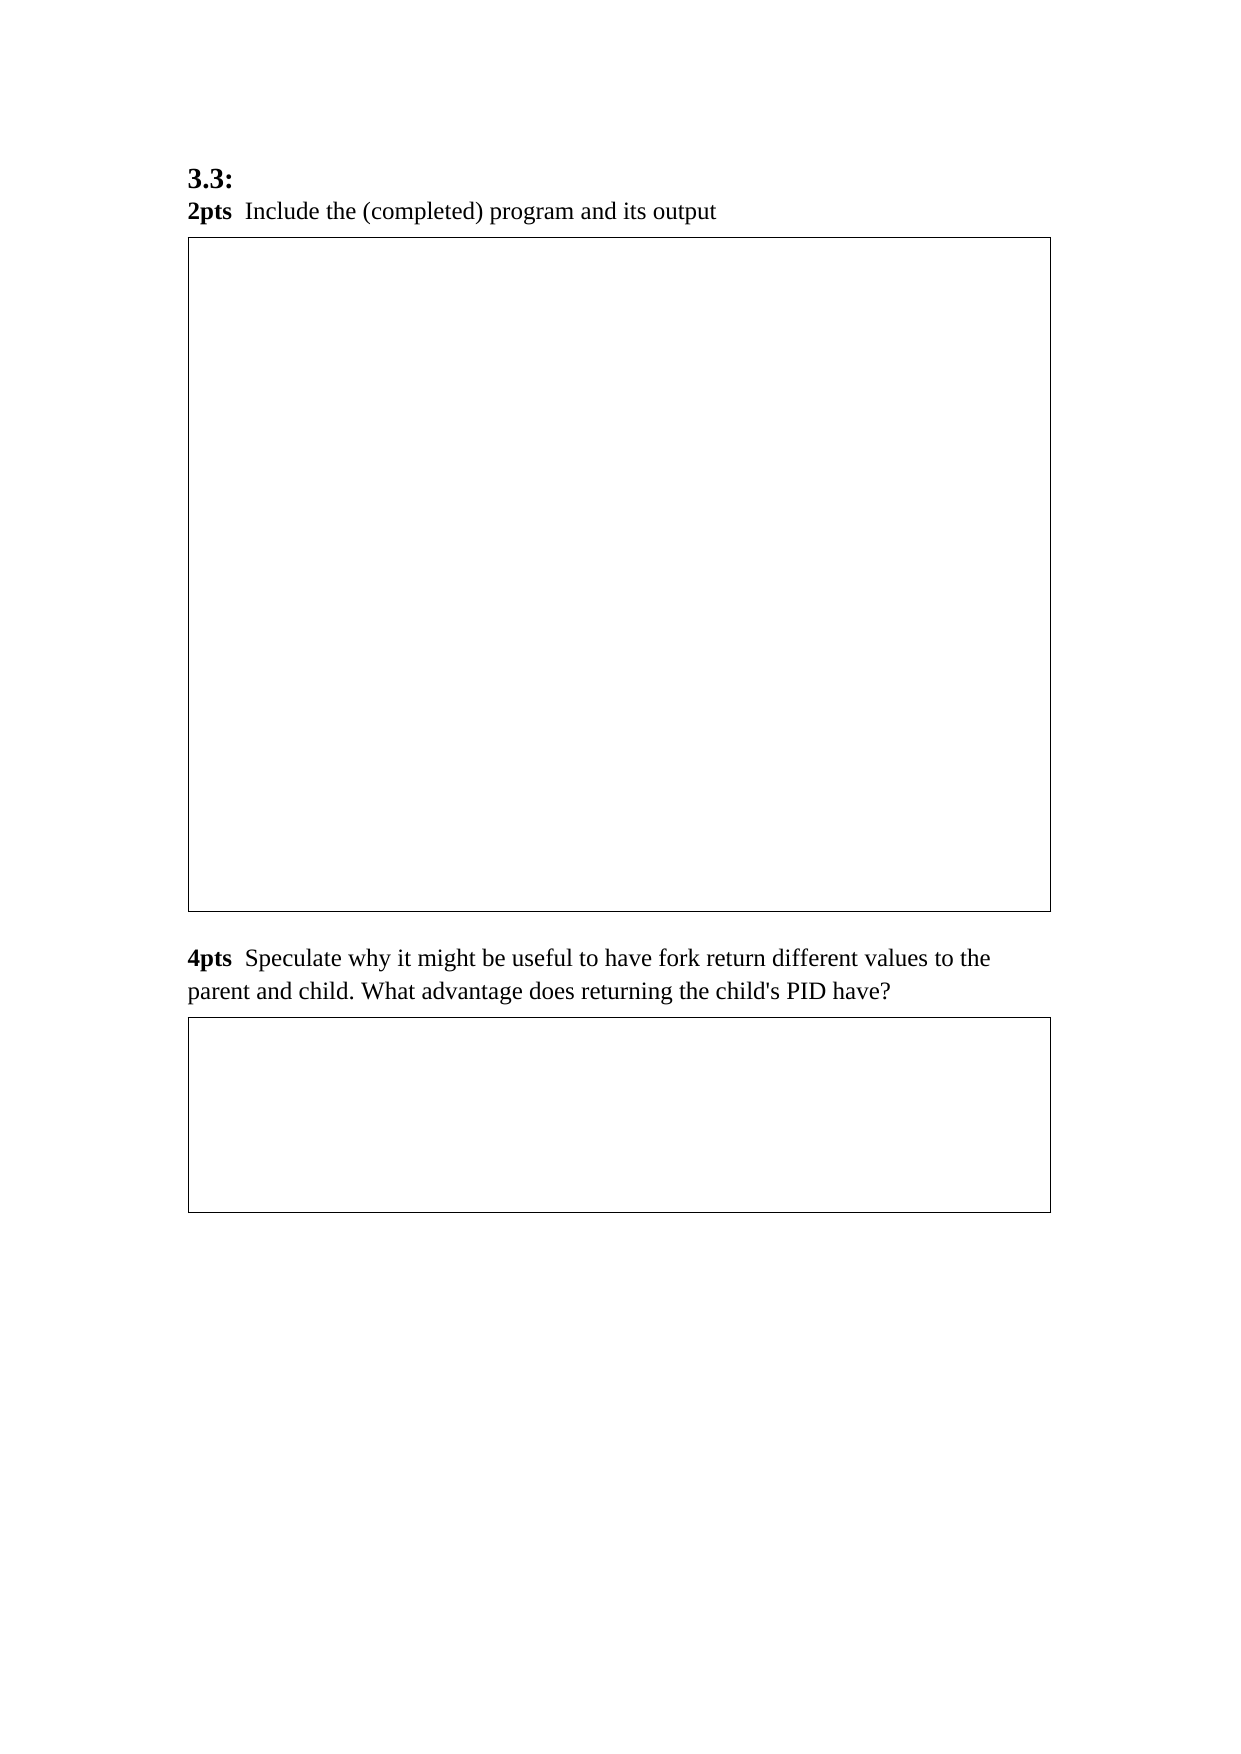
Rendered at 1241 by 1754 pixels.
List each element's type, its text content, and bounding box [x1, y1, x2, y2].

text 4pts Speculate why it might be useful to have fork return different values to the parent and child. What advantage does returning the child's PID have? [187, 227, 1053, 1007]
text 2pts Include the (completed) program and its output [187, 194, 1053, 227]
text 3.3: [187, 162, 1053, 194]
